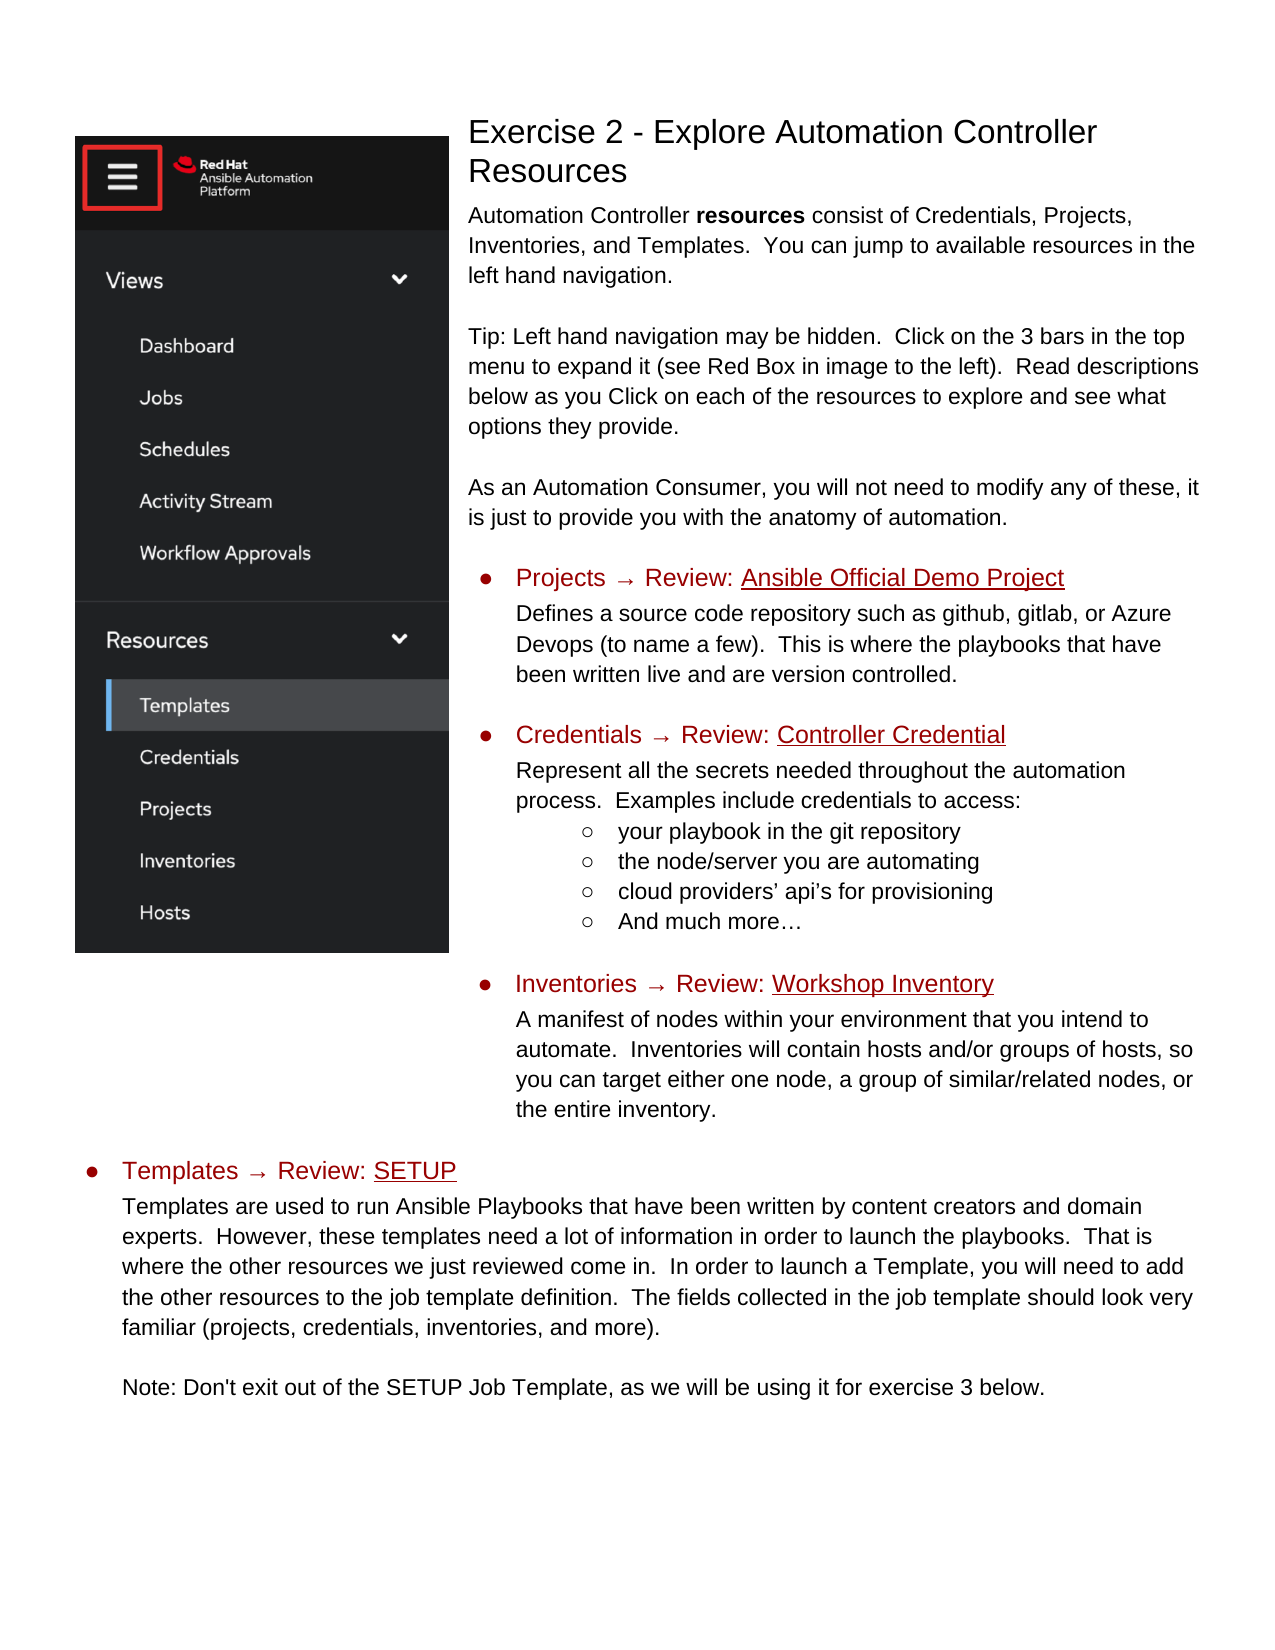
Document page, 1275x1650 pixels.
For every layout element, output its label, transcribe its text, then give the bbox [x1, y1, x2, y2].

picture [75, 136, 449, 953]
text Templates are used to run Ansible Playbooks that have been written by content creators and domain experts. However, these templates need a lot of information in order to launch the playbooks. That is where the other resources we just reviewed come in. In order to launch a Template, you will need to add the other resources to the job template definition. The fields collected in the job template should look very familiar (projects, credentials, inventories, and more). [122, 1193, 1200, 1340]
text Note: Don't exit out of the SETUP Job Template, as we will be using it for exercise 3 below. [122, 1374, 1200, 1401]
text Represent all the secrets needed throughout the automation process. Examples include credentials to access: [516, 757, 1200, 814]
subtitle Projects → Review: Ansible Official Demo Project [478, 563, 1200, 592]
list cloud providers’ api’s for provisioning [449, 878, 1200, 904]
subtitle Templates → Review: SETUP [84, 1156, 1200, 1184]
subtitle Exercise 2 - Explore Automation Controller Resources [75, 112, 1200, 189]
text Defines a source code repository such as github, gitlab, or Azure Devops (to name a few). This is where the playbooks that have been written live and are version controlled. [516, 600, 1200, 687]
subtitle Inventories → Review: Workshop Inventory [84, 969, 1200, 997]
text A manifest of nodes within your environment that you intend to automate. Inventories will contain hosts and/or groups of hosts, so you can target either one node, a group of similar/related nodes, or the entire inventory. [516, 1006, 1200, 1123]
text Automation Controller resources consist of Credentials, Projects, Inventories, and Templates. You can jump to available resources in the left hand navigation. [449, 202, 1200, 289]
list the node/server you are automating [449, 848, 1200, 874]
subtitle Credentials → Review: Controller Credential [478, 720, 1200, 749]
list And much more… [187, 908, 1200, 965]
text Tip: Left hand navigation may be hidden. Click on the 3 bars in the top menu to expand it (see Red Box in image to the left). Read descriptions below as you Click on each of the resources to explore and see what options they provide. [449, 323, 1200, 440]
list your playbook in the git repository [449, 818, 1200, 844]
text As an Automation Consumer, you will not need to modify any of these, it is just to provide you with the anatomy of automation. [449, 474, 1200, 530]
